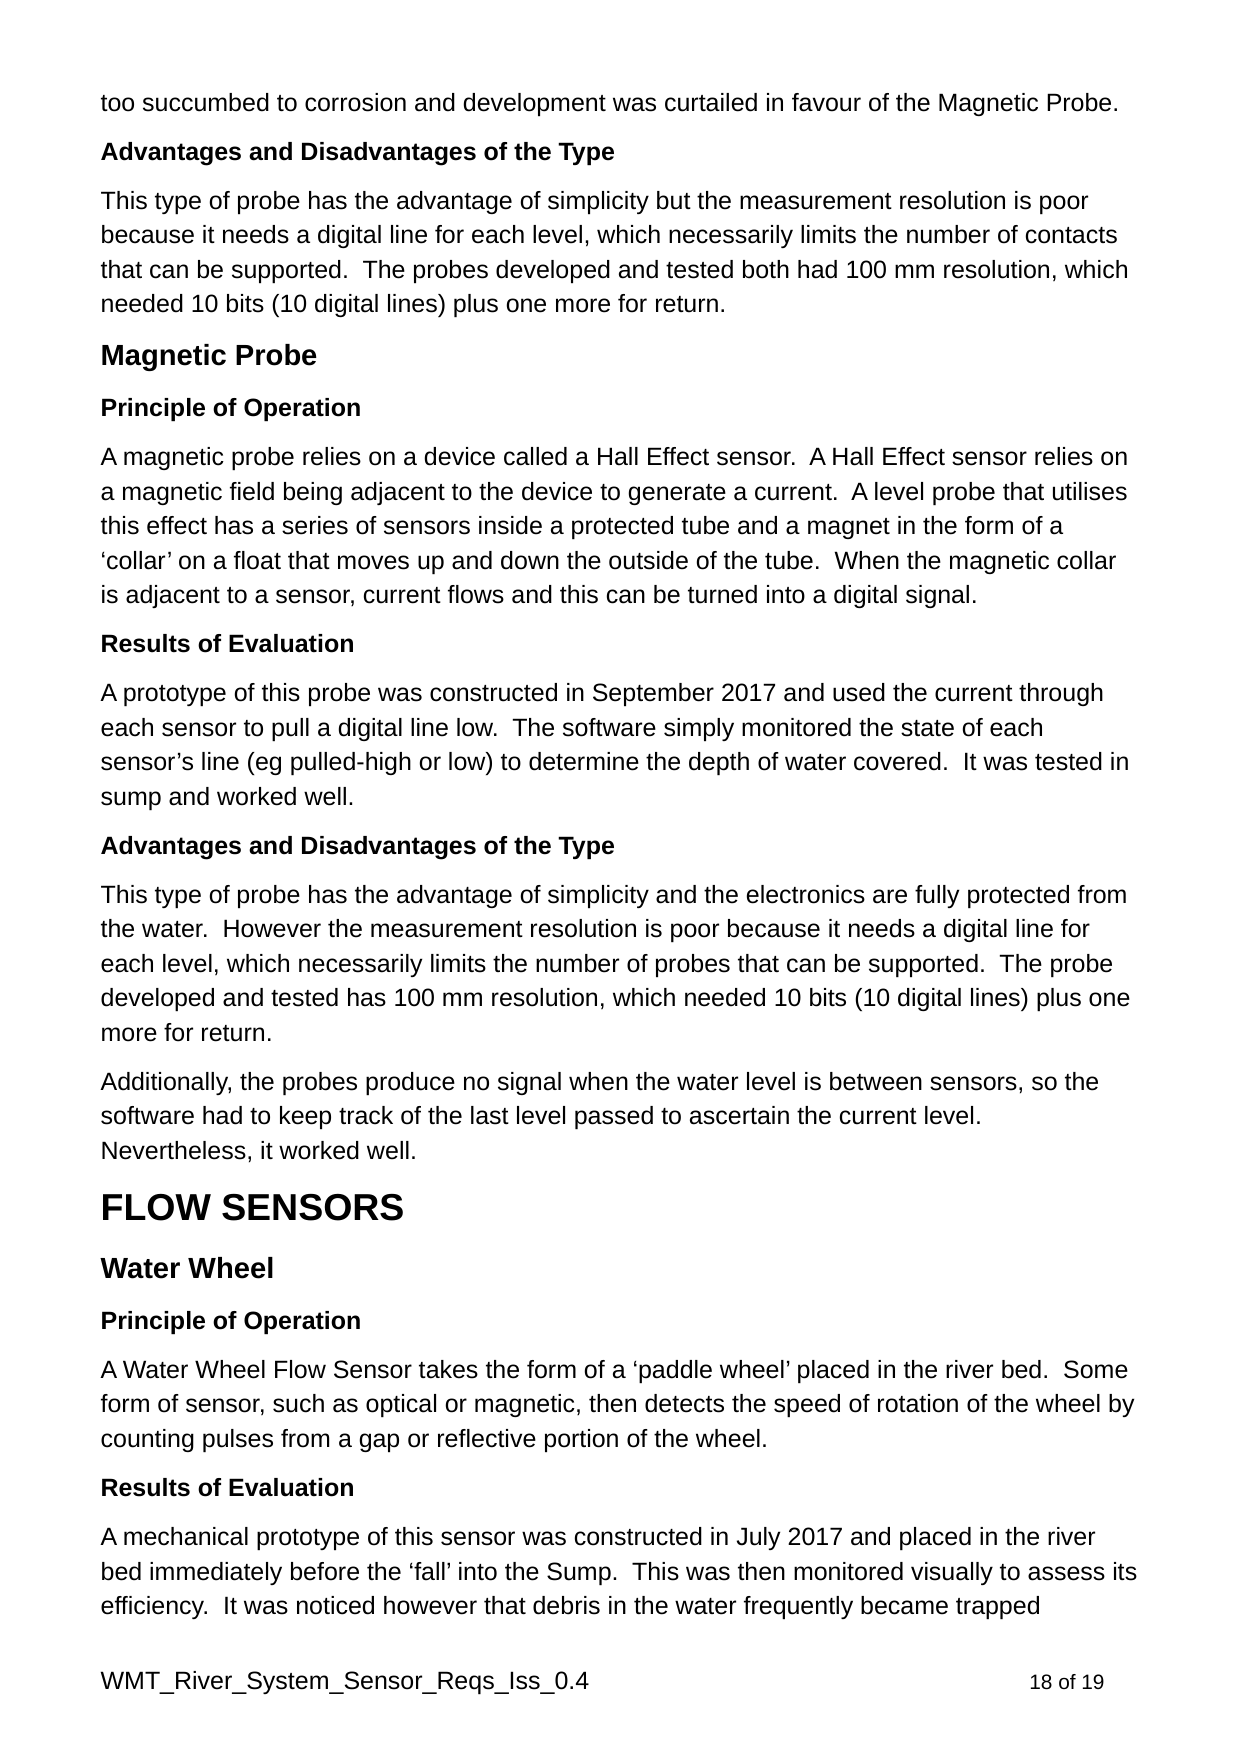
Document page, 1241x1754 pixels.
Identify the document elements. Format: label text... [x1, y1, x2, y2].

text Advantages and Disadvantages of the Type [100, 137, 1140, 166]
text A magnetic probe relies on a device called a Hall Effect sensor. A Hall Effect sensor relies on a magnetic field being adjacent to the device to generate a current. A level probe that utilises this effect has a series of sensors inside a protected tube and a magnet in the form of a ‘collar’ on a float that moves up and down the outside of the tube. When the magnetic collar is adjacent to a sensor, current flows and this can be turned into a digital signal. [100, 442, 1140, 609]
text Results of Evaluation [100, 1473, 1140, 1502]
text FLOW SENSORS [100, 1185, 1140, 1228]
text Water Wheel [100, 1251, 1140, 1284]
text This type of probe has the advantage of simplicity and the electronics are fully protected from the water. However the measurement resolution is poor because it needs a digital line for each level, which necessarily limits the number of probes that can be supported. The probe developed and tested has 100 mm resolution, which needed 10 bits (10 digital lines) plus one more for return. [100, 880, 1140, 1046]
text Additionally, the probes produce no signal when the water level is between sensors, so the software had to keep track of the last level passed to ascertain the current level. Nevertheless, it worked well. [100, 1067, 1140, 1164]
text A prototype of this probe was constructed in September 2017 and used the current through each sensor to pull a digital line low. The software simply monitored the state of each sensor’s line (eg pulled-high or low) to determine the depth of water covered. It was tested in sump and worked well. [100, 678, 1140, 810]
text Magnetic Probe [100, 338, 1140, 372]
text Principle of Operation [100, 393, 1140, 422]
text A mechanical prototype of this sensor was constructed in July 2017 and placed in the river bed immediately before the ‘fall’ into the Sump. This was then monitored visually to assess its efficiency. It was noticed however that debris in the water frequently became trapped [100, 1522, 1140, 1620]
text A Water Wheel Flow Sensor takes the form of a ‘paddle wheel’ placed in the river bed. Some form of sensor, such as optical or magnetic, then detects the speed of rotation of the wheel by counting pulses from a gap or reflective portion of the wheel. [100, 1355, 1140, 1453]
text This type of probe has the advantage of simplicity but the measurement resolution is poor because it needs a digital line for each level, which necessarily limits the number of contacts that can be supported. The probes developed and tested both had 100 mm resolution, which needed 10 bits (10 digital lines) plus one more for return. [100, 186, 1140, 318]
text Advantages and Disadvantages of the Type [100, 831, 1140, 859]
text Principle of Operation [100, 1306, 1140, 1334]
text Results of Evaluation [100, 629, 1140, 658]
text too succumbed to corrosion and development was curtailed in favour of the Magnetic Probe. [100, 88, 1140, 116]
